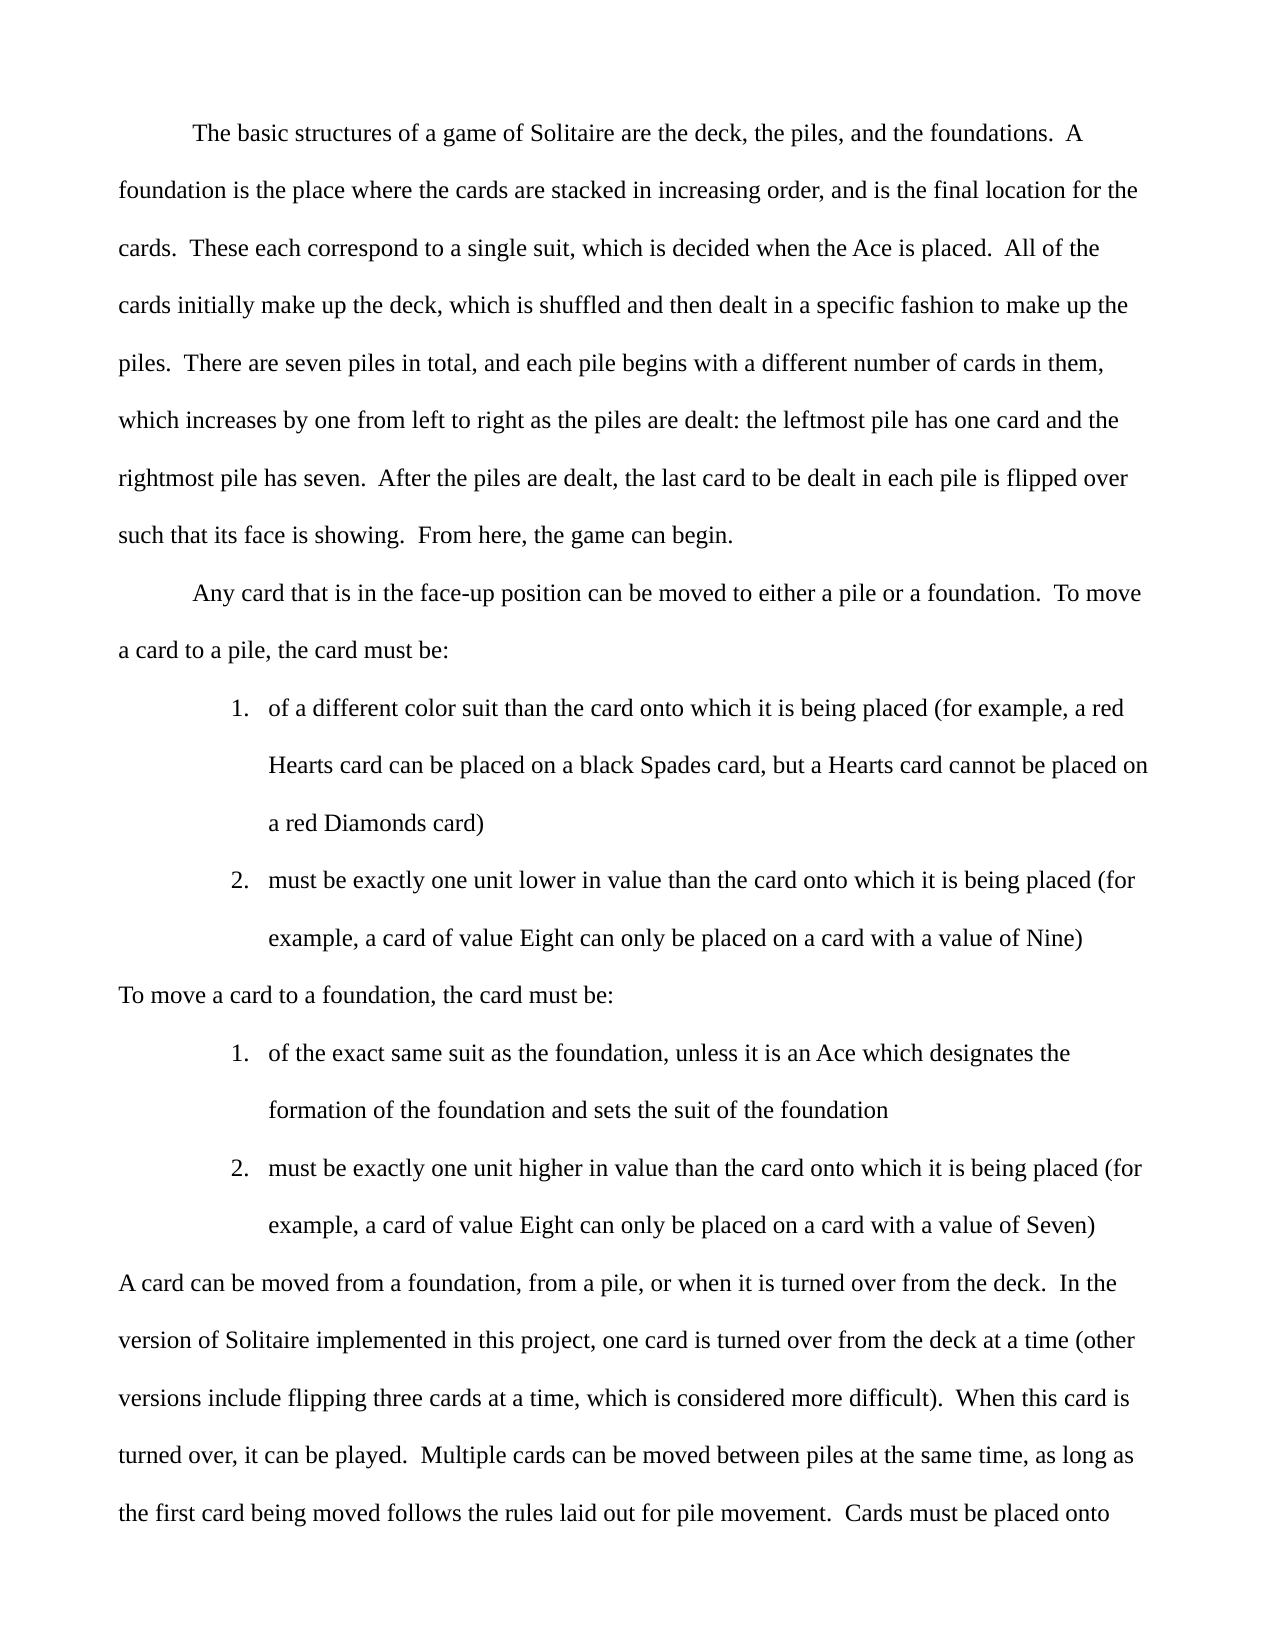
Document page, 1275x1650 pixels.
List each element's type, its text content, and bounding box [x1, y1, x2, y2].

text The basic structures of a game of Solitaire are the deck, the piles, and the foundations. A foundation is the place where the cards are stacked in increasing order, and is the final location for the cards. These each correspond to a single suit, which is decided when the Ace is placed. All of the cards initially make up the deck, which is shuffled and then dealt in a specific fashion to make up the piles. There are seven piles in total, and each pile begins with a different number of cards in them, which increases by one from left to right as the piles are dealt: the leftmost pile has one card and the rightmost pile has seven. After the piles are dealt, the last card to be dealt in each pile is flipped over such that its face is showing. From here, the game can begin. [118, 118, 1157, 549]
list must be exactly one unit lower in value than the card onto which it is being placed (for example, a card of value Eight can only be placed on a card with a value of Nine) [231, 866, 1157, 952]
text A card can be moved from a foundation, from a pile, or when it is turned over from the deck. In the version of Solitaire implemented in this project, one card is turned over from the deck at a time (other versions include flipping three cards at a time, which is considered more difficult). When this card is turned over, it can be played. Multiple cards can be moved between piles at the same time, as long as the first card being moved follows the rules laid out for pile movement. Cards must be placed onto [118, 1268, 1157, 1527]
text Any card that is in the face-up position can be moved to either a pile or a foundation. To move a card to a pile, the card must be: [118, 578, 1157, 664]
list must be exactly one unit higher in value than the card onto which it is being placed (for example, a card of value Eight can only be placed on a card with a value of Seven) [231, 1153, 1157, 1239]
text To move a card to a foundation, the card must be: [118, 981, 1157, 1009]
list of a different color suit than the card onto which it is being placed (for example, a red Hearts card can be placed on a black Spades card, but a Hearts card cannot be placed on a red Diamonds card) [231, 693, 1157, 837]
list of the exact same suit as the foundation, unless it is an Ace which designates the formation of the foundation and sets the suit of the foundation [231, 1038, 1157, 1124]
